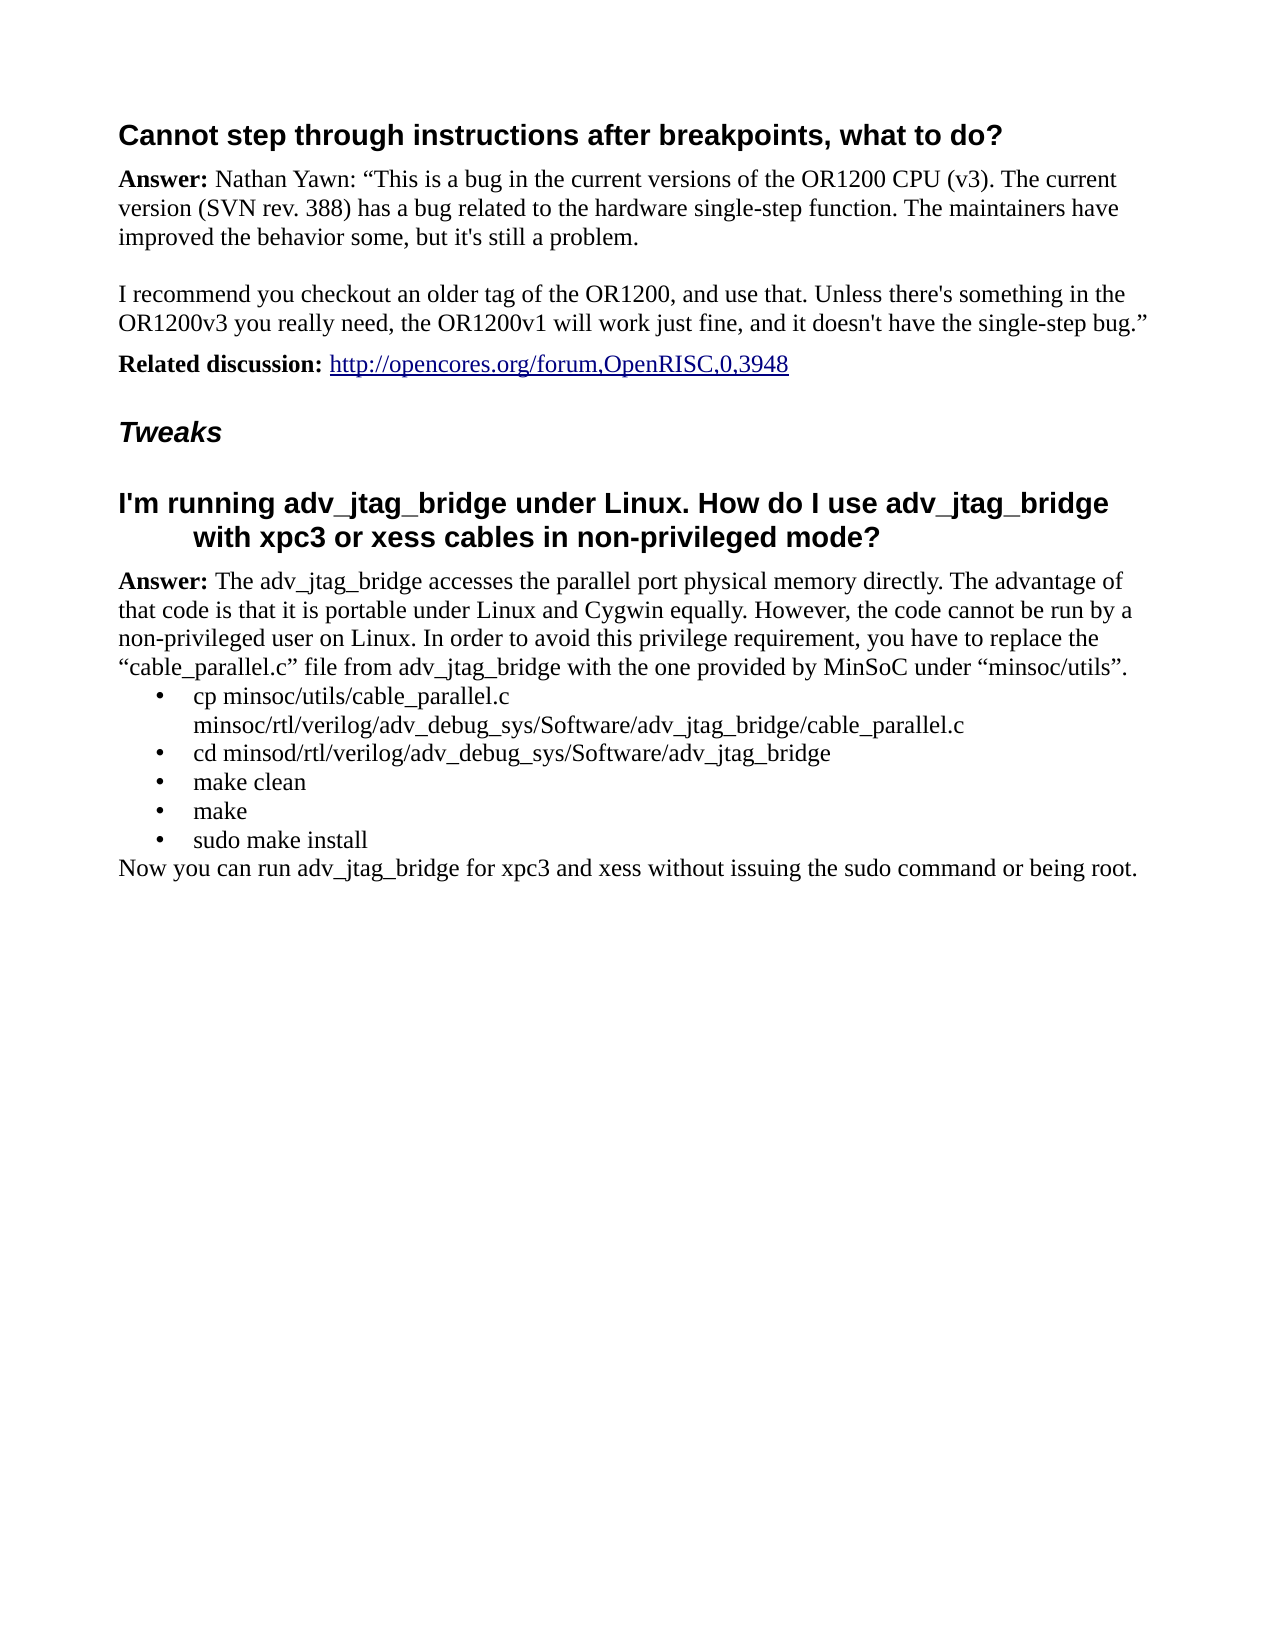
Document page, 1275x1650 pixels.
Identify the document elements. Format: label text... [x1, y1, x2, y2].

subtitle I'm running adv_jtag_bridge under Linux. How do I use adv_jtag_bridge with xpc3 or xess cables in non-privileged mode? [118, 486, 1157, 553]
list cd minsod/rtl/verilog/adv_debug_sys/Software/adv_jtag_bridge [156, 738, 1157, 767]
subtitle Tweaks [118, 415, 1157, 449]
text Answer: Nathan Yawn: “This is a bug in the current versions of the OR1200 CPU (v3). The current version (SVN rev. 388) has a bug related to the hardware single-step function. The maintainers have improved the behavior some, but it's still a problem. I recommend you checkout an older tag of the OR1200, and use that. Unless there's something in the OR1200v3 you really need, the OR1200v1 will work just fine, and it doesn't have the single-step bug.” [118, 164, 1157, 337]
list make [156, 796, 1157, 825]
list cp minsoc/utils/cable_parallel.c minsoc/rtl/verilog/adv_debug_sys/Software/adv_jtag_bridge/cable_parallel.c [156, 681, 1157, 738]
text Related discussion: http://opencores.org/forum,OpenRISC,0,3948 [118, 349, 1157, 378]
subtitle Cannot step through instructions after breakpoints, what to do? [118, 118, 1157, 152]
text Now you can run adv_jtag_bridge for xpc3 and xess without issuing the sudo command or being root. [118, 853, 1157, 882]
list make clean [156, 767, 1157, 796]
text Answer: The adv_jtag_bridge accesses the parallel port physical memory directly. The advantage of that code is that it is portable under Linux and Cygwin equally. However, the code cannot be run by a non-privileged user on Linux. In order to avoid this privilege requirement, you have to replace the “cable_parallel.c” file from adv_jtag_bridge with the one provided by MinSoC under “minsoc/utils”. [118, 566, 1157, 681]
list sudo make install [156, 825, 1157, 853]
